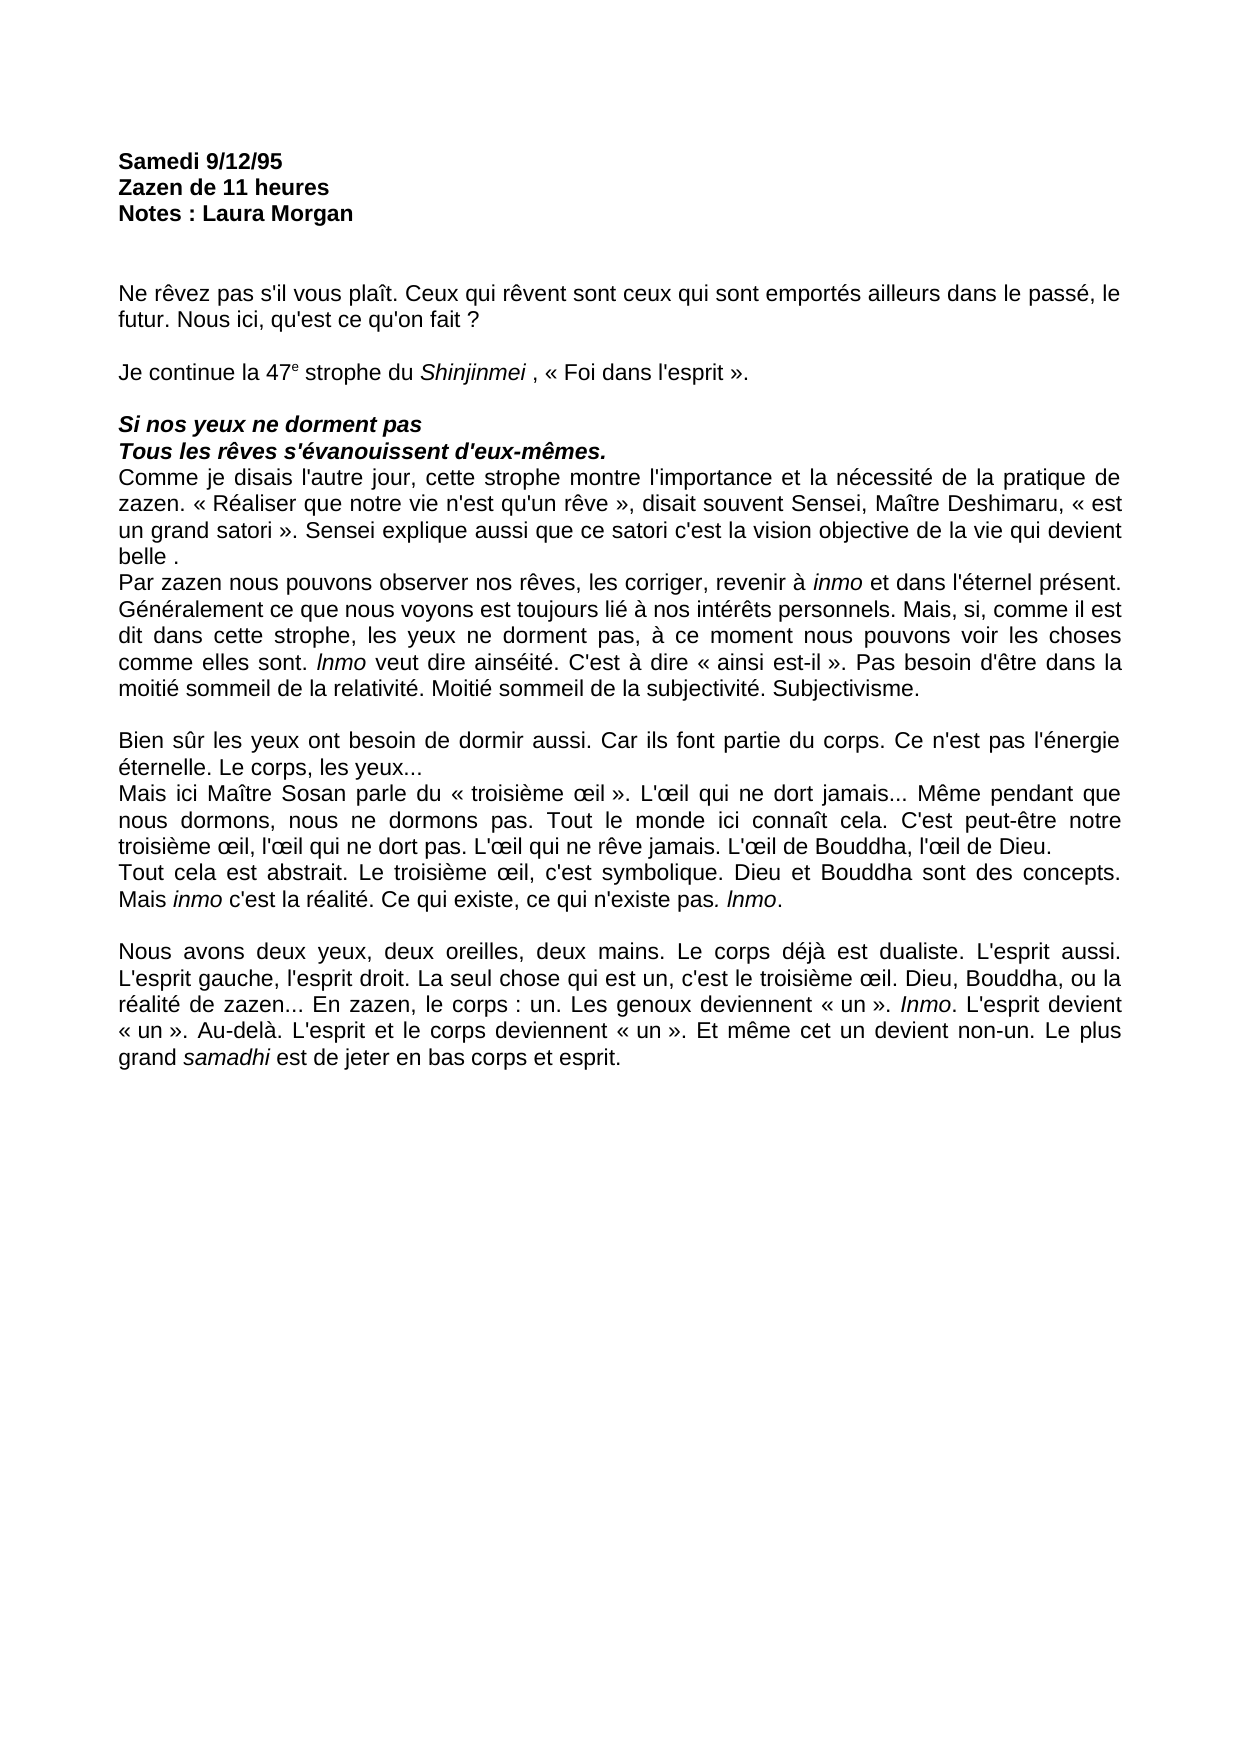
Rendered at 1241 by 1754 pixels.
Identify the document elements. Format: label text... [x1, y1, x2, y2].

text Tous les rêves s'évanouissent d'eux-mêmes. [118, 438, 1122, 464]
text Tout cela est abstrait. Le troisième œil, c'est symbolique. Dieu et Bouddha sont des concepts. Mais inmo c'est la réalité. Ce qui existe, ce qui n'existe pas. lnmo. [118, 859, 1122, 912]
text Nous avons deux yeux, deux oreilles, deux mains. Le corps déjà est dualiste. L'esprit aussi. L'esprit gauche, l'esprit droit. La seul chose qui est un, c'est le troisième œil. Dieu, Bouddha, ou la réalité de zazen... En zazen, le corps : un. Les genoux deviennent « un ». Inmo. L'esprit devient « un ». Au-delà. L'esprit et le corps deviennent « un ». Et même cet un devient non-un. Le plus grand samadhi est de jeter en bas corps et esprit. [118, 938, 1122, 1070]
text Mais ici Maître Sosan parle du « troisième œil ». L'œil qui ne dort jamais... Même pendant que nous dormons, nous ne dormons pas. Tout le monde ici connaît cela. C'est peut-être notre troisième œil, l'œil qui ne dort pas. L'œil qui ne rêve jamais. L'œil de Bouddha, l'œil de Dieu. [118, 780, 1122, 859]
text Comme je disais l'autre jour, cette strophe montre l'importance et la nécessité de la pratique de zazen. « Réaliser que notre vie n'est qu'un rêve », disait souvent Sensei, Maître Deshimaru, « est un grand satori ». Sensei explique aussi que ce satori c'est la vision objective de la vie qui devient belle . [118, 464, 1122, 569]
text Zazen de 11 heures [118, 174, 1122, 200]
text Samedi 9/12/95 [118, 148, 1122, 174]
text Ne rêvez pas s'il vous plaît. Ceux qui rêvent sont ceux qui sont emportés ailleurs dans le passé, le futur. Nous ici, qu'est ce qu'on fait ? [118, 279, 1122, 332]
text Je continue la 47e strophe du Shinjinmei , « Foi dans l'esprit ». [118, 358, 1122, 385]
text Si nos yeux ne dorment pas [118, 411, 1122, 438]
text Bien sûr les yeux ont besoin de dormir aussi. Car ils font partie du corps. Ce n'est pas l'énergie éternelle. Le corps, les yeux... [118, 727, 1122, 780]
text Notes : Laura Morgan [118, 200, 1122, 227]
text Par zazen nous pouvons observer nos rêves, les corriger, revenir à inmo et dans l'éternel présent. Généralement ce que nous voyons est toujours lié à nos intérêts personnels. Mais, si, comme il est dit dans cette strophe, les yeux ne dorment pas, à ce moment nous pouvons voir les choses comme elles sont. lnmo veut dire ainséité. C'est à dire « ainsi est-il ». Pas besoin d'être dans la moitié sommeil de la relativité. Moitié sommeil de la subjectivité. Subjectivisme. [118, 569, 1122, 701]
